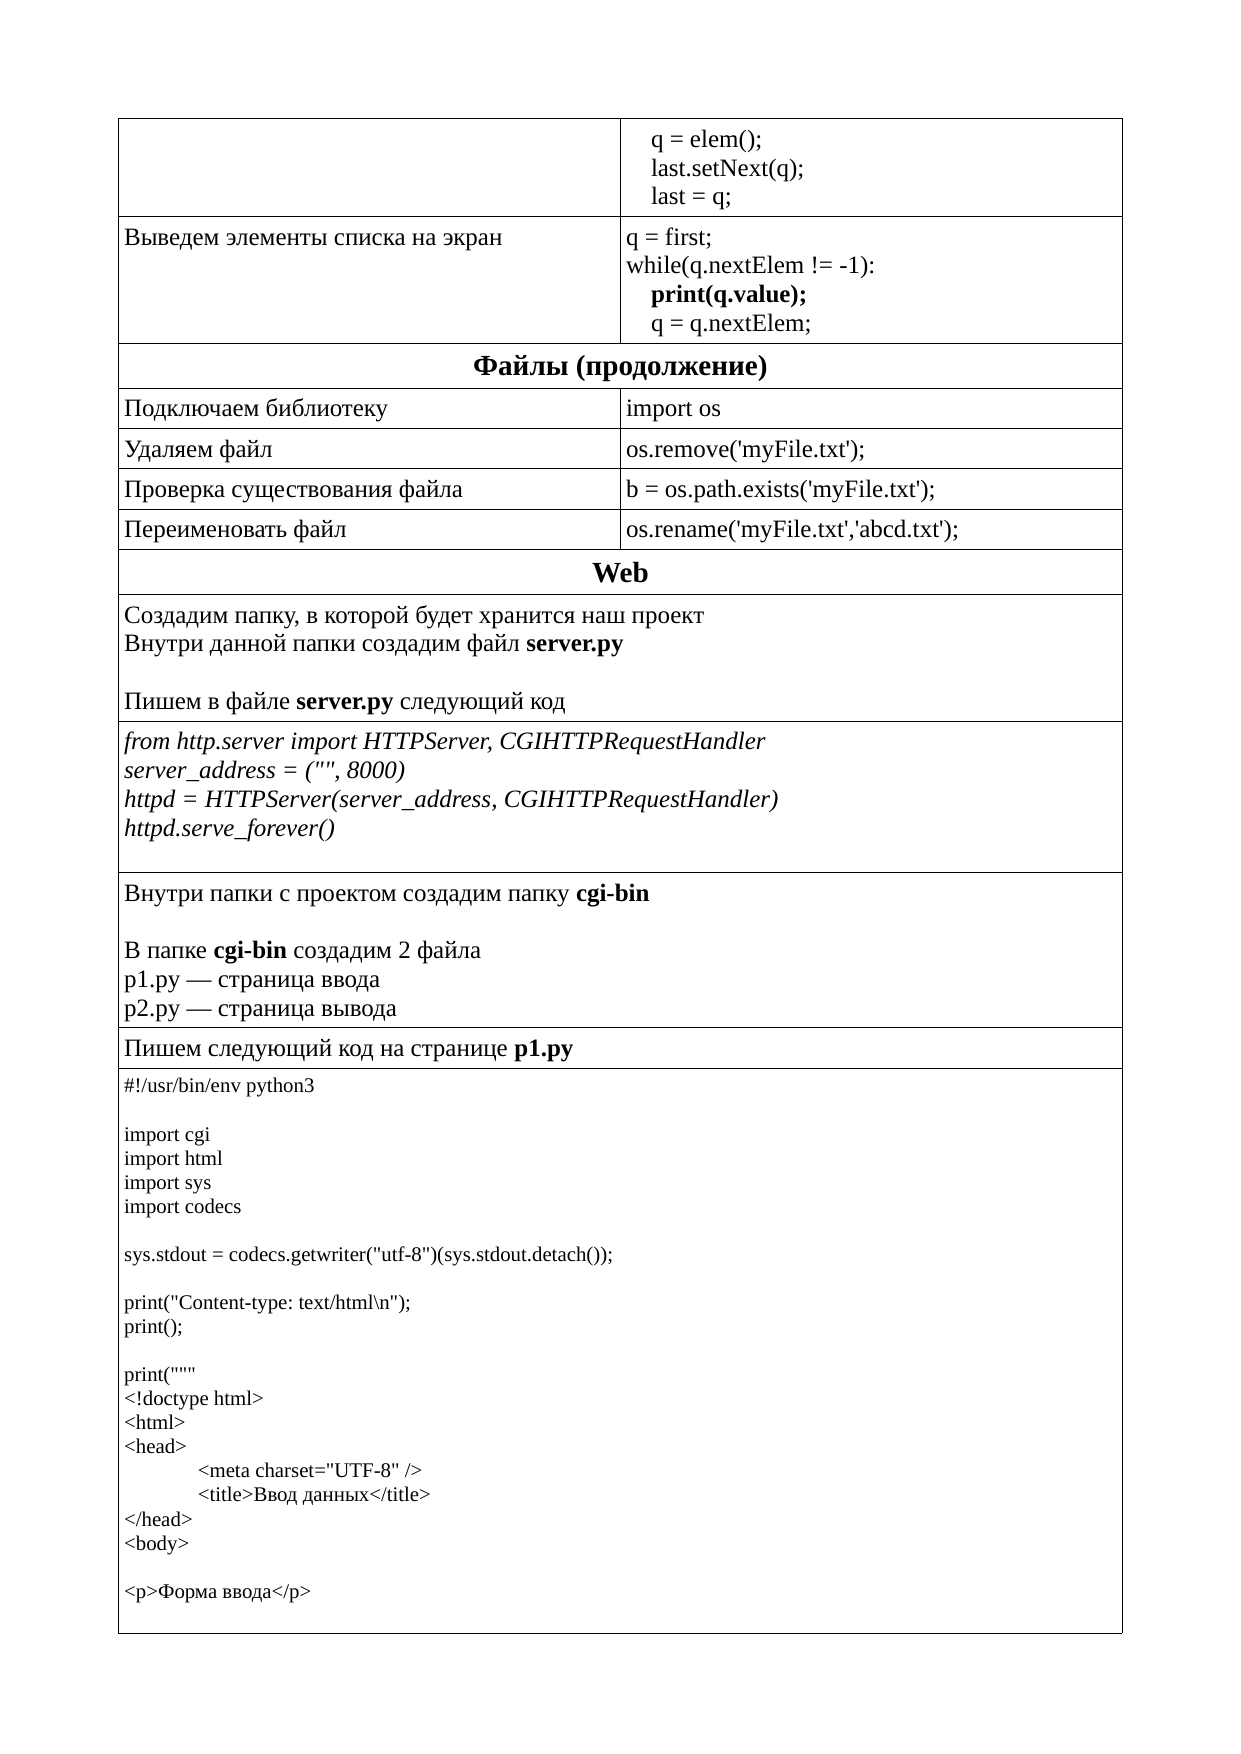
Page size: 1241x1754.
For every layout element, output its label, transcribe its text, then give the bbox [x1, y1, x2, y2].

table_cell Переименовать файл [119, 510, 620, 549]
table_cell Проверка существования файла [119, 469, 620, 508]
table_cell Удаляем файл [119, 429, 620, 468]
table_cell Внутри папки с проектом создадим папку cgi-bin В папке cgi-bin создадим 2 файла p1.py — страница ввода p2.py — страница вывода [119, 873, 1122, 1027]
table_cell os.remove('myFile.txt'); [621, 429, 1122, 468]
table_cell [119, 119, 620, 216]
table_cell b = os.path.exists('myFile.txt'); [621, 469, 1122, 508]
table_cell Файлы (продолжение) [119, 344, 1122, 388]
table_cell Создадим папку, в которой будет хранится наш проект Внутри данной папки создадим файл server.py Пишем в файле server.py следующий код [119, 595, 1122, 721]
table_cell os.rename('myFile.txt','abcd.txt'); [621, 510, 1122, 549]
table_cell Пишем следующий код на странице p1.py [119, 1028, 1122, 1067]
table_cell q = first; while(q.nextElem != -1): print(q.value); q = q.nextElem; [621, 217, 1122, 342]
table_cell Подключаем библиотеку [119, 389, 620, 428]
table_cell import os [621, 389, 1122, 428]
table_cell from http.server import HTTPServer, CGIHTTPRequestHandler server_address = ("", 8000) httpd = HTTPServer(server_address, CGIHTTPRequestHandler) httpd.serve_forever() [119, 722, 1122, 872]
table_cell #!/usr/bin/env python3 import cgi import html import sys import codecs sys.stdout = codecs.getwriter("utf-8")(sys.stdout.detach()); print("Content-type: text/html\n"); print(); print(""" <!doctype html> <html> <head> <meta charset="UTF-8" /> <title>Ввод данных</title> </head> <body> <p>Форма ввода</p> [119, 1069, 1122, 1632]
table_cell q = elem(); last.setNext(q); last = q; [621, 119, 1122, 216]
table_cell Выведем элементы списка на экран [119, 217, 620, 342]
table_cell Web [119, 550, 1122, 594]
